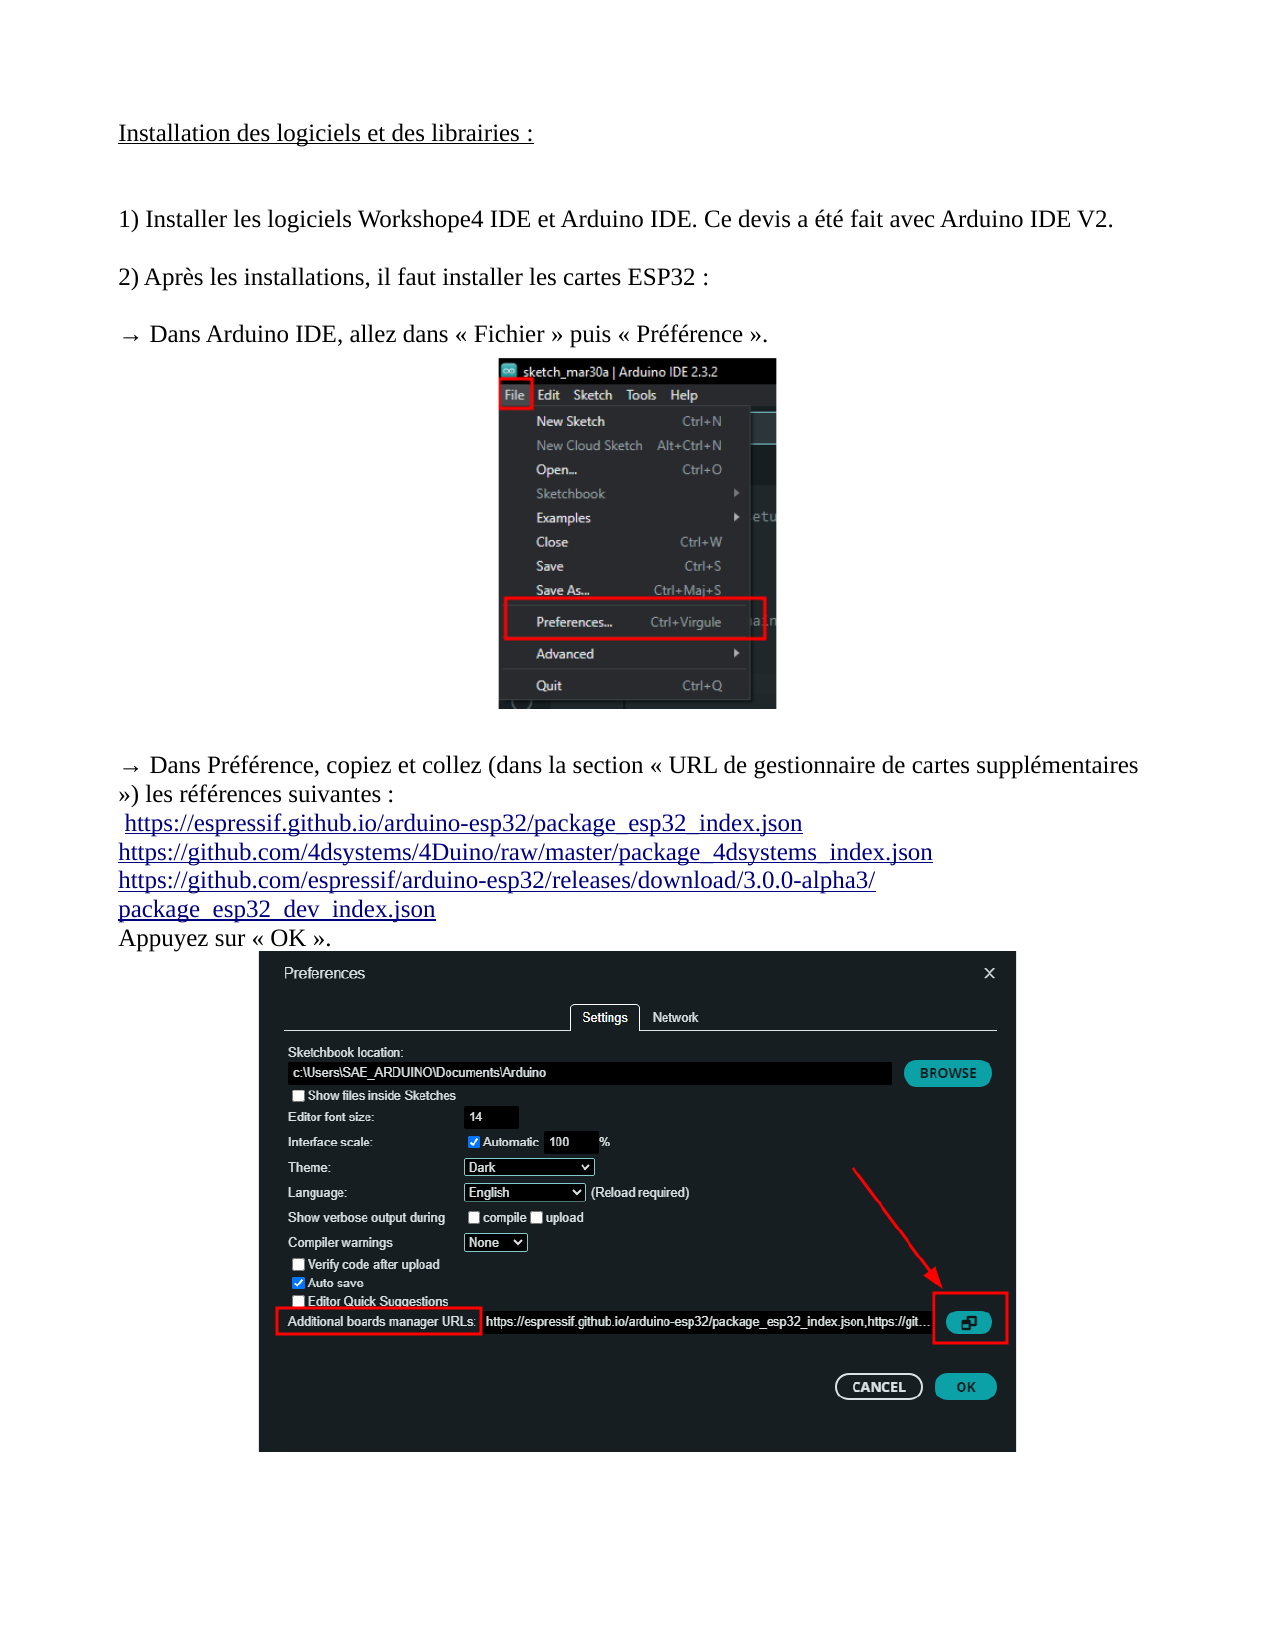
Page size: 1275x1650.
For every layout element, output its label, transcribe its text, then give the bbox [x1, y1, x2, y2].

text → Dans Préférence, copiez et collez (dans la section « URL de gestionnaire de cartes supplémentaires ») les références suivantes : [118, 751, 1157, 808]
text https://github.com/4dsystems/4Duino/raw/master/package_4dsystems_index.json [118, 837, 1157, 866]
text → Dans Arduino IDE, allez dans « Fichier » puis « Préférence ». [118, 319, 1157, 348]
text Appuyez sur « OK ». [118, 923, 1157, 952]
text https://github.com/espressif/arduino-esp32/releases/download/3.0.0-alpha3/package_esp32_dev_index.json [118, 866, 1157, 923]
picture [498, 358, 777, 709]
text Installation des logiciels et des librairies : [118, 118, 1157, 147]
text https://espressif.github.io/arduino-esp32/package_esp32_index.json [118, 808, 1157, 837]
picture [258, 951, 1017, 1452]
text 1) Installer les logiciels Workshope4 IDE et Arduino IDE. Ce devis a été fait avec Arduino IDE V2. [118, 204, 1157, 233]
text 2) Après les installations, il faut installer les cartes ESP32 : [118, 262, 1157, 291]
